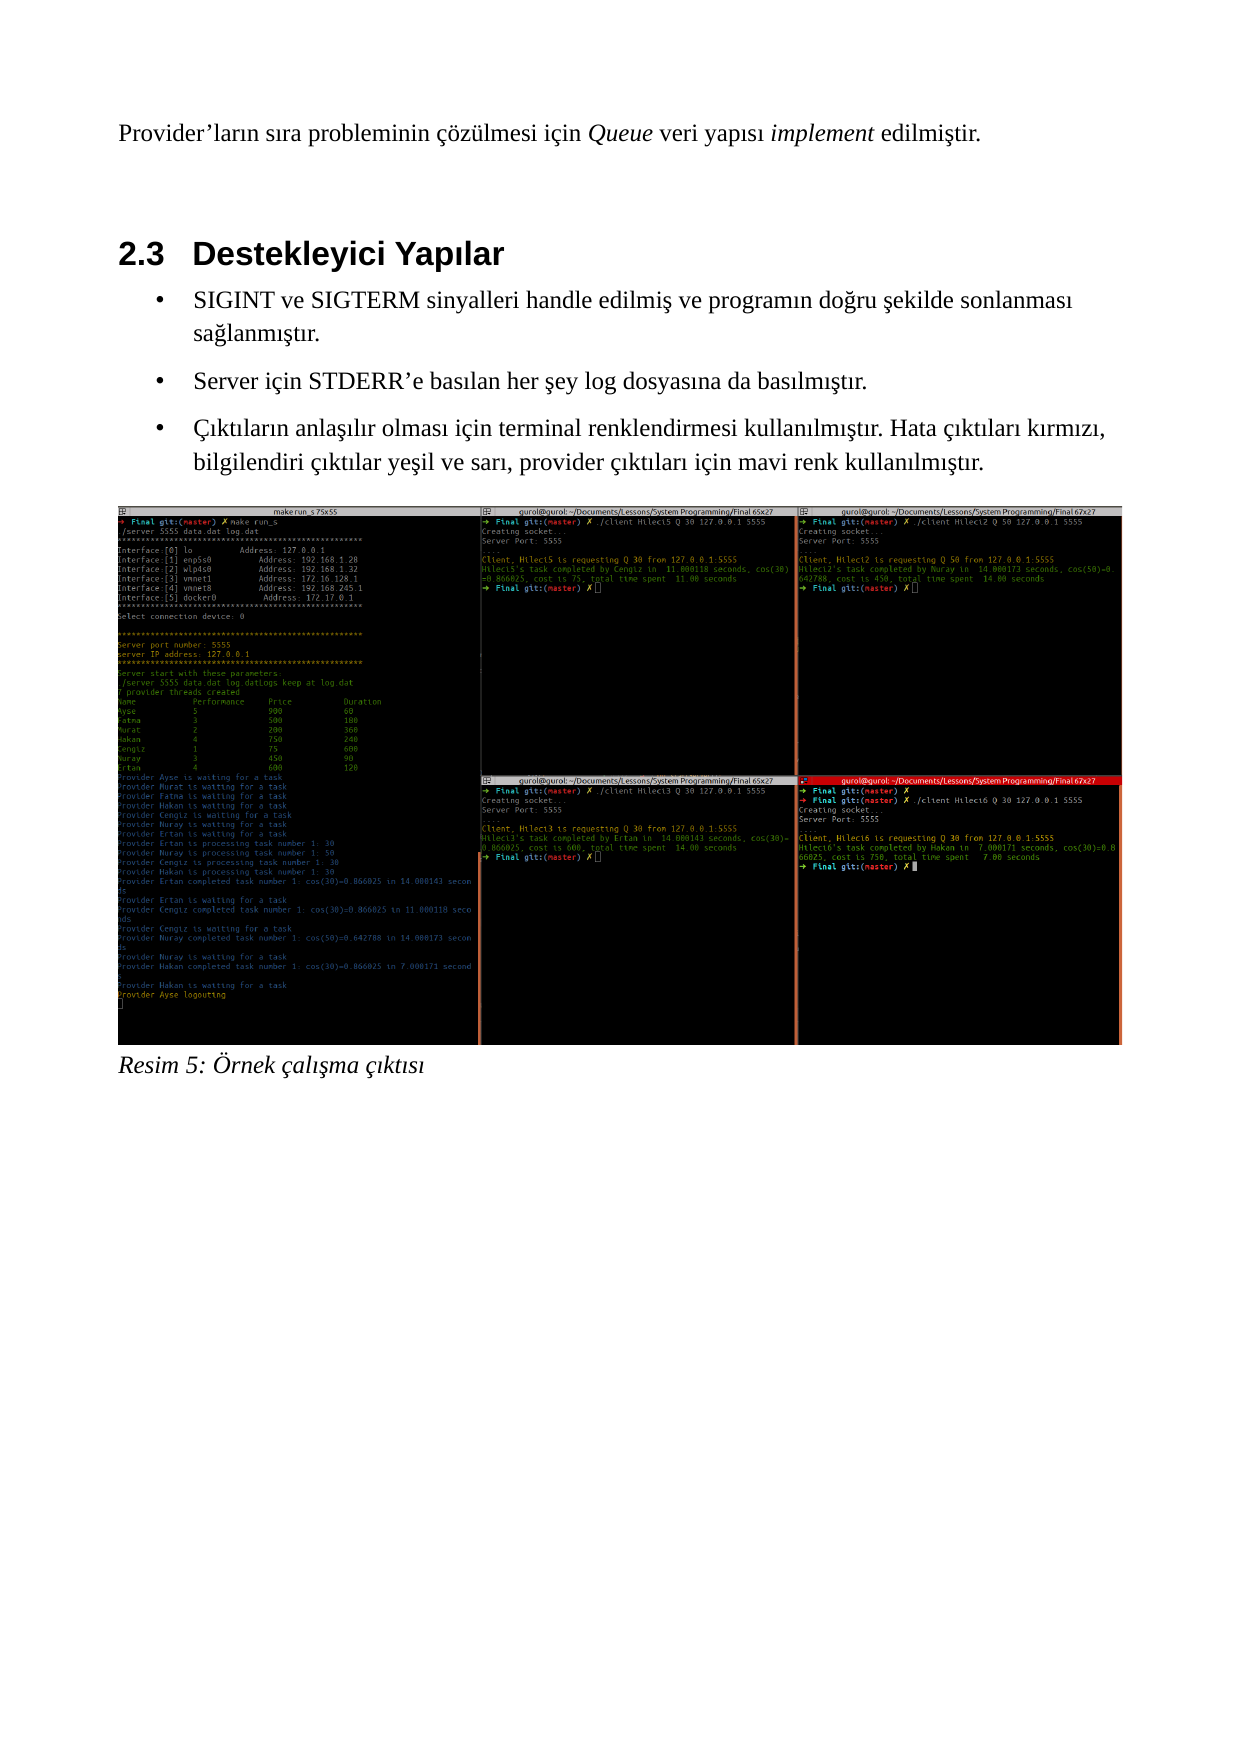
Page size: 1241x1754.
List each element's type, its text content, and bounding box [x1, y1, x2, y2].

subtitle Destekleyici Yapılar [118, 234, 1122, 273]
list Çıktıların anlaşılır olması için terminal renklendirmesi kullanılmıştır. Hata çıktıları kırmızı, bilgilendiri çıktılar yeşil ve sarı, provider çıktıları için mavi renk kullanılmıştır. [156, 413, 1122, 475]
picture [118, 506, 1123, 1045]
text Provider’ların sıra probleminin çözülmesi için Queue veri yapısı implement edilmiştir. [118, 118, 1122, 147]
text Resim 5: Örnek çalışma çıktısı [118, 1045, 1122, 1079]
list Server için STDERR’e basılan her şey log dosyasına da basılmıştır. [156, 366, 1122, 395]
list SIGINT ve SIGTERM sinyalleri handle edilmiş ve programın doğru şekilde sonlanması sağlanmıştır. [156, 285, 1122, 347]
